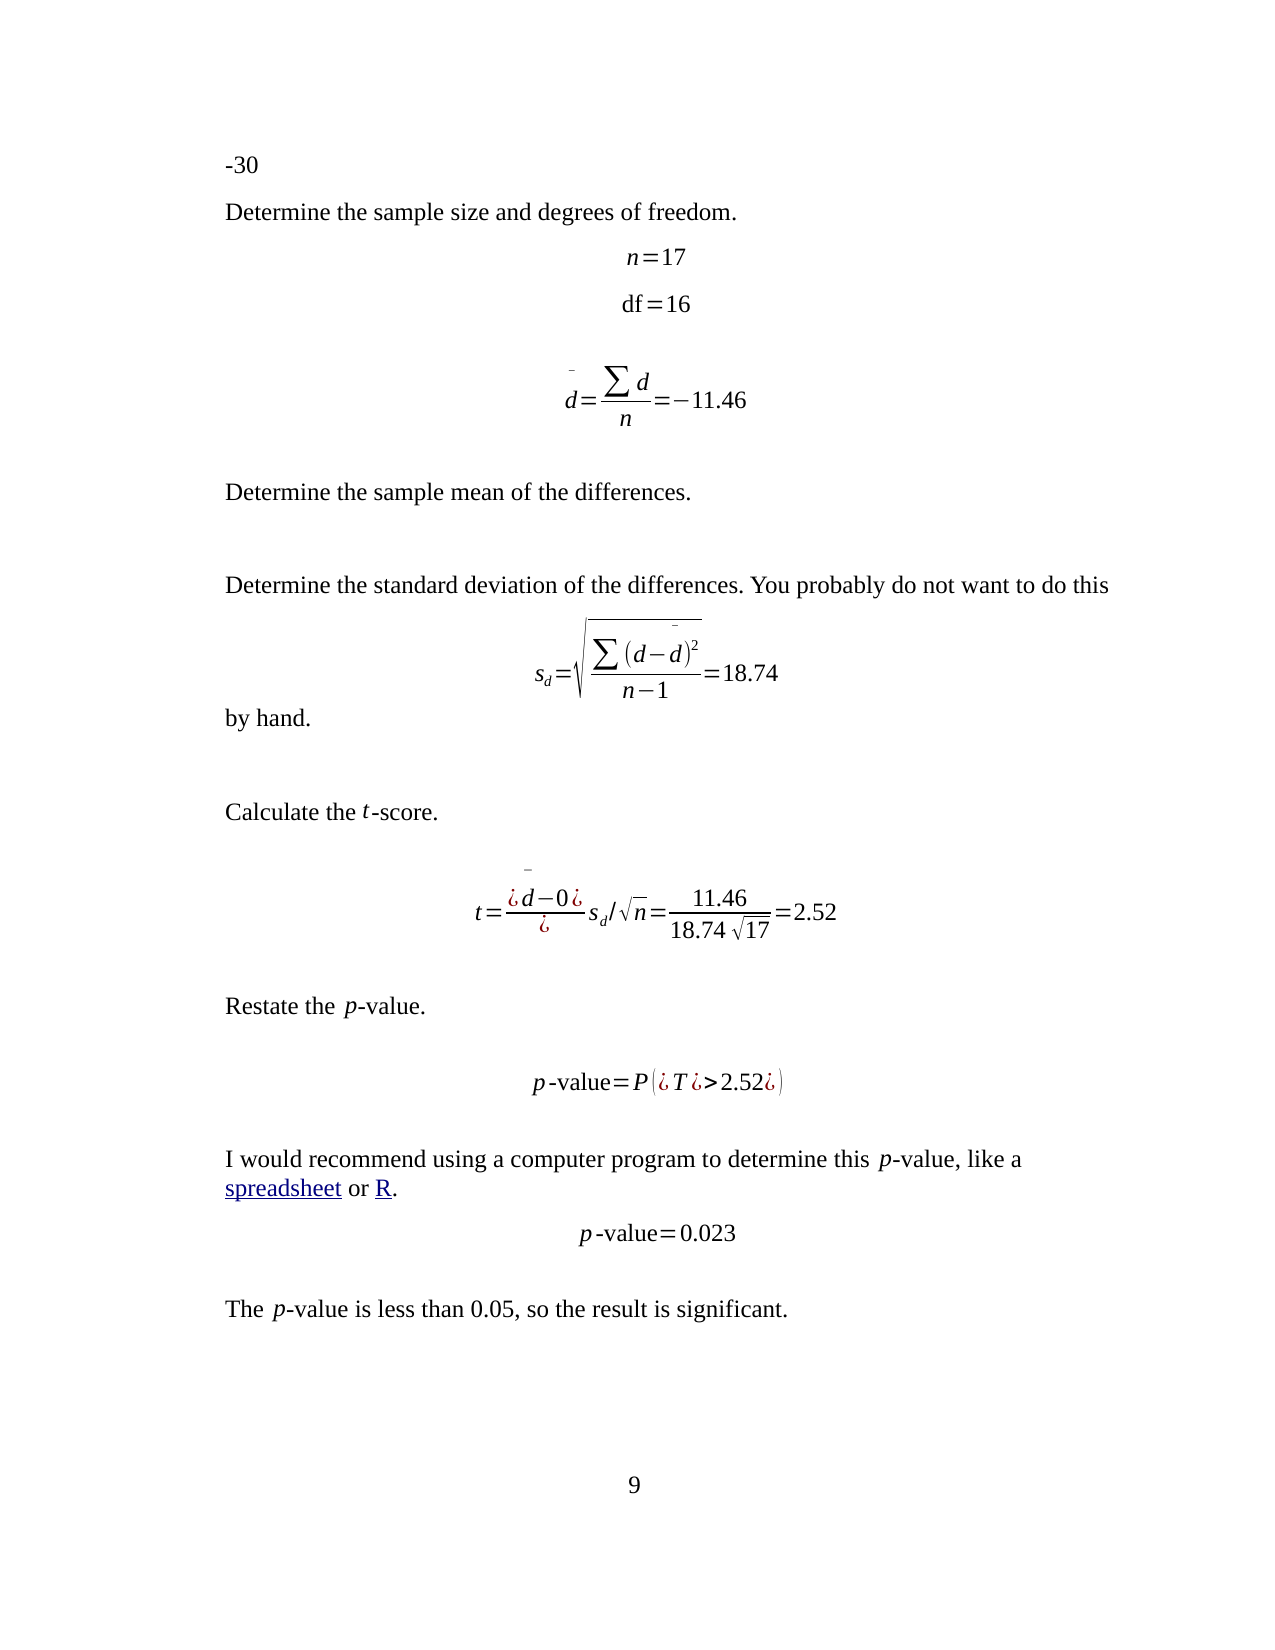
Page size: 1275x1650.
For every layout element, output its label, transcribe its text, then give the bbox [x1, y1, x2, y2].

list I would recommend using a computer program to determine this -value, like a spreadsheet or R. [187, 1144, 1125, 1201]
list Determine the standard deviation of the differences. You probably do not want to do this by hand. [187, 571, 1125, 732]
list The -value is less than 0.05, so the result is significant. [187, 1294, 1125, 1323]
list Determine the sample mean of the differences. [187, 477, 1125, 506]
list Calculate the -score. [187, 797, 1125, 825]
list Restate the -value. [187, 991, 1125, 1020]
list -30 [187, 150, 1125, 179]
list Determine the sample size and degrees of freedom. [187, 197, 1125, 225]
